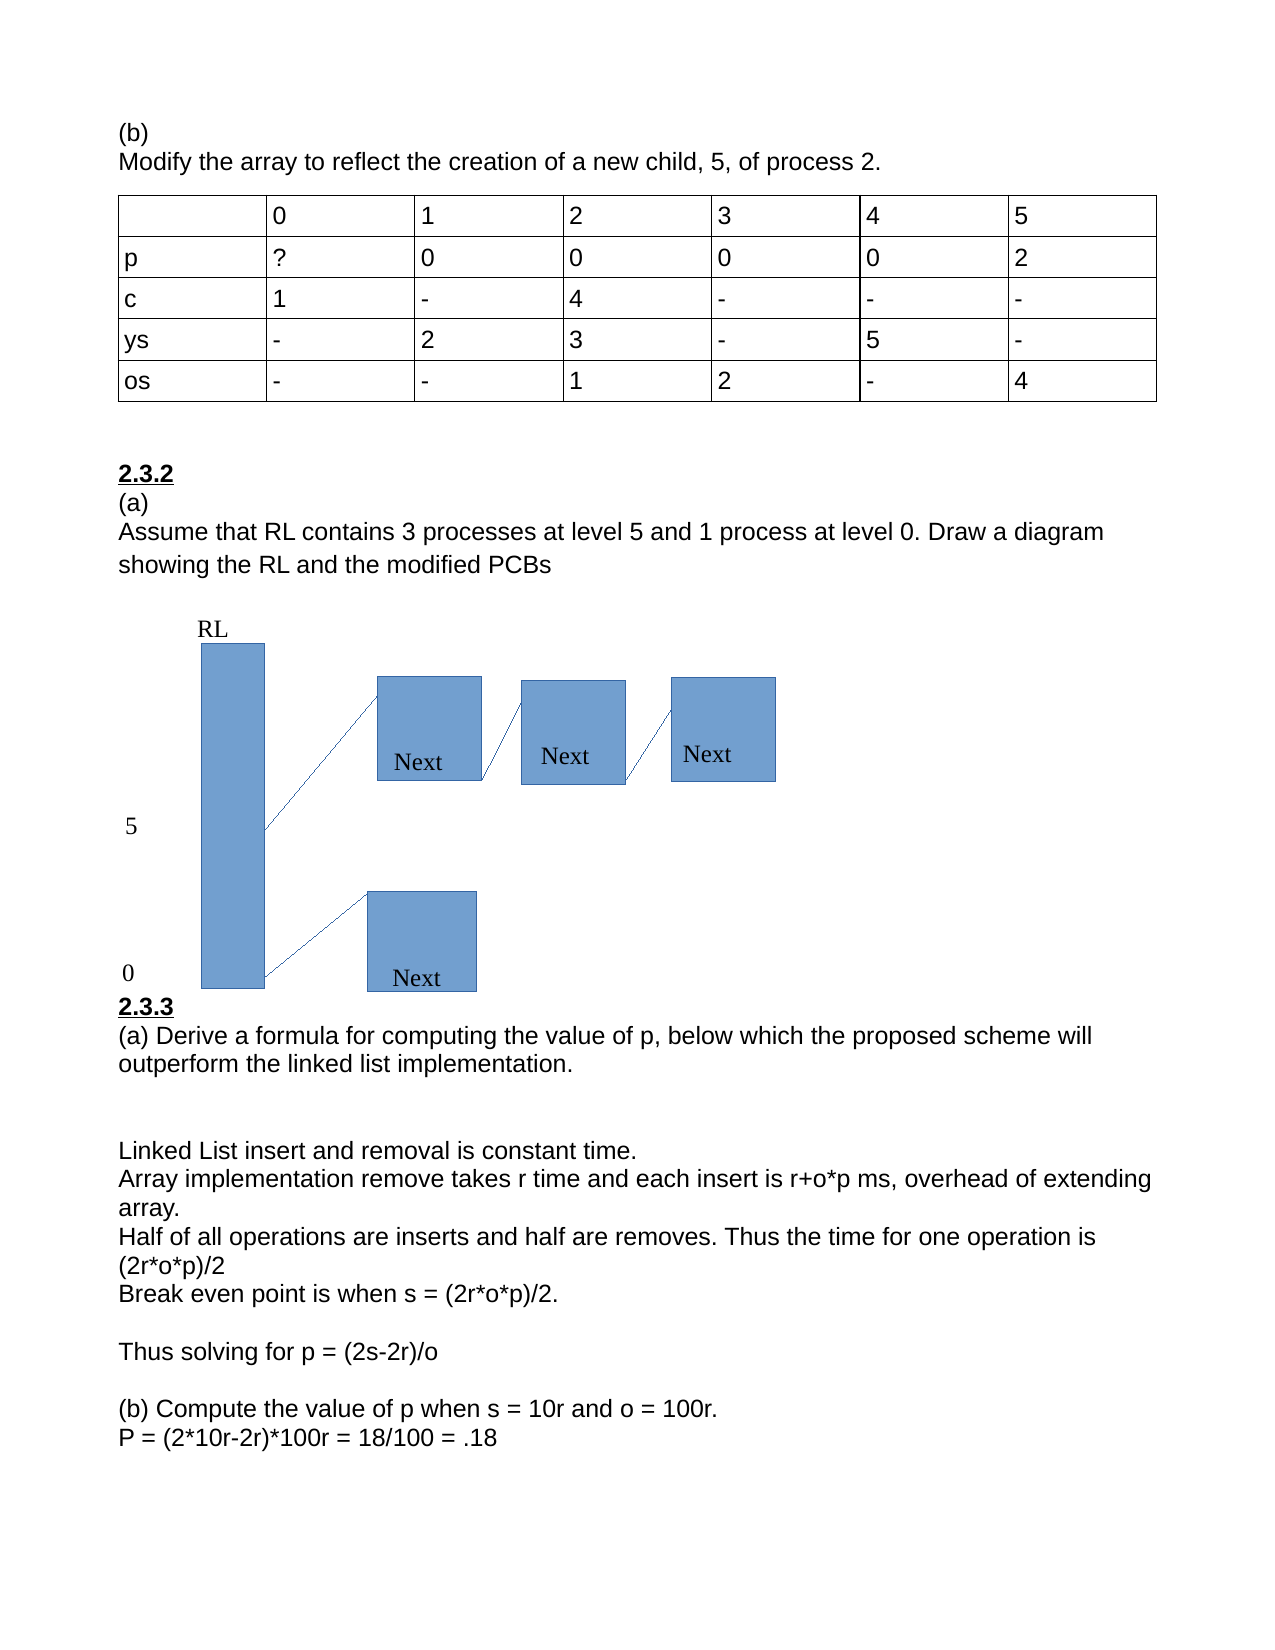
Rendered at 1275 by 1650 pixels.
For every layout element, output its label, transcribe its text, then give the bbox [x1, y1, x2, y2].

text (a) Derive a formula for computing the value of p, below which the proposed scheme will outperform the linked list implementation. [118, 1021, 1157, 1078]
text Half of all operations are inserts and half are removes. Thus the time for one operation is (2r*o*p)/2 [118, 1222, 1157, 1279]
table_header 4 [861, 196, 1008, 236]
table_cell 2 [1009, 237, 1156, 277]
table_cell 0 [712, 237, 859, 277]
table_cell 0 [564, 237, 711, 277]
text Break even point is when s = (2r*o*p)/2. [118, 1279, 1157, 1308]
text Modify the array to reflect the creation of a new child, 5, of process 2. [118, 147, 1157, 176]
table_cell 5 [861, 319, 1008, 359]
text Linked List insert and removal is constant time. [118, 1136, 1157, 1164]
text P = (2*10r-2r)*100r = 18/100 = .18 [118, 1423, 1157, 1452]
table_header 5 [1009, 196, 1156, 236]
text 2.3.2 [118, 459, 1157, 488]
table_header 3 [712, 196, 859, 236]
text (a) [118, 488, 1157, 517]
table_cell 3 [564, 319, 711, 359]
table_cell - [267, 361, 414, 401]
table_cell ? [267, 237, 414, 277]
table_cell - [712, 319, 859, 359]
text Array implementation remove takes r time and each insert is r+o*p ms, overhead of extending array. [118, 1164, 1157, 1222]
table_header 1 [415, 196, 563, 236]
table_cell - [1009, 319, 1156, 359]
table_cell 1 [267, 278, 414, 318]
table_cell ys [119, 319, 266, 359]
table_cell 4 [564, 278, 711, 318]
table_cell - [712, 278, 859, 318]
table_cell 2 [712, 361, 859, 401]
table_cell 1 [564, 361, 711, 401]
text (b) Compute the value of p when s = 10r and o = 100r. [118, 1394, 1157, 1423]
table_cell - [267, 319, 414, 359]
table_cell c [119, 278, 266, 318]
table_cell 0 [861, 237, 1008, 277]
table_cell 0 [415, 237, 563, 277]
table_header 0 [267, 196, 414, 236]
table_header 2 [564, 196, 711, 236]
table_header [119, 196, 266, 236]
text Thus solving for p = (2s-2r)/o [118, 1337, 1157, 1366]
text (b) [118, 118, 1157, 147]
table_cell p [119, 237, 266, 277]
table_cell 4 [1009, 361, 1156, 401]
table_cell 2 [415, 319, 563, 359]
text Assume that RL contains 3 processes at level 5 and 1 process at level 0. Draw a diagram showing the RL and the modified PCBs [118, 517, 1157, 578]
table_cell - [861, 361, 1008, 401]
table_cell - [1009, 278, 1156, 318]
text 2.3.3 [118, 597, 1157, 1021]
table_cell - [861, 278, 1008, 318]
table_cell os [119, 361, 266, 401]
table_cell - [415, 361, 563, 401]
table_cell - [415, 278, 563, 318]
